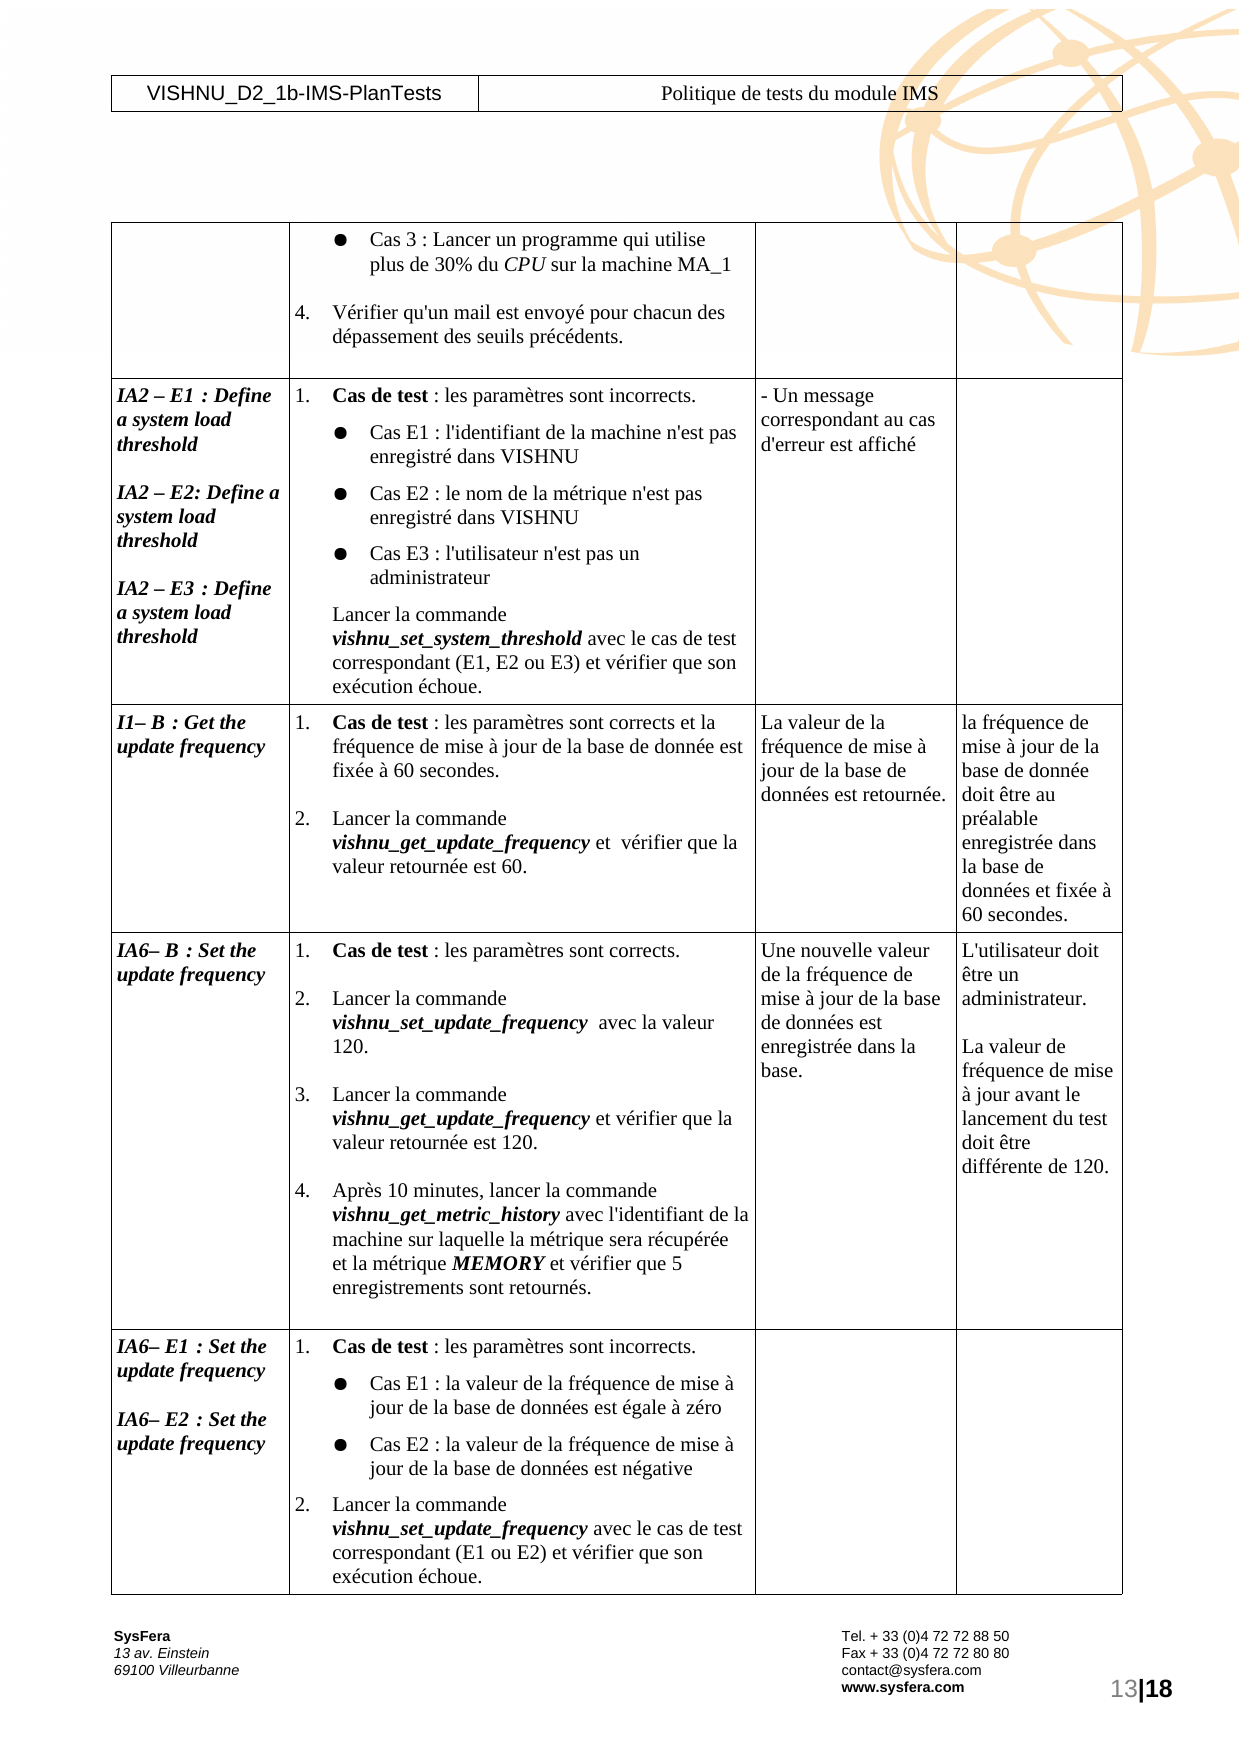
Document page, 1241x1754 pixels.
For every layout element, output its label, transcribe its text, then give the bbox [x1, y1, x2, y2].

table_cell [957, 379, 1122, 704]
table_cell [112, 357, 289, 377]
table_cell IA6– E1 : Set the update frequency IA6– E2 : Set the update frequency [112, 1330, 289, 1594]
table_cell Cas de test : les paramètres sont corrects. Lancer la commande vishnu_set_update_frequency avec la valeur 120. Lancer la commande vishnu_get_update_frequency et vérifier que la valeur retournée est 120. Après 10 minutes, lancer la commande vishnu_get_metric_history avec l'identifiant de la machine sur laquelle la métrique sera récupérée et la métrique MEMORY et vérifier que 5 enregistrements sont retournés. [290, 933, 755, 1328]
table_cell IA2 – E1 : Define a system load threshold IA2 – E2: Define a system load threshold IA2 – E3 : Define a system load threshold [112, 379, 289, 704]
picture [290, 223, 755, 356]
picture [957, 223, 1122, 356]
table_cell - Un message correspondant au cas d'erreur est affiché [756, 379, 956, 704]
picture [1, 9, 1239, 356]
table_cell [756, 1330, 956, 1594]
table_cell Cas de test : les paramètres sont incorrects. Cas E1 : la valeur de la fréquence de mise à jour de la base de données est égale à zéro Cas E2 : la valeur de la fréquence de mise à jour de la base de données est négative Lancer la commande vishnu_set_update_frequency avec le cas de test correspondant (E1 ou E2) et vérifier que son exécution échoue. [290, 1330, 755, 1594]
table_cell [957, 357, 1122, 377]
picture [112, 223, 289, 356]
table_cell I1– B : Get the update frequency [112, 705, 289, 932]
table_cell La valeur de la fréquence de mise à jour de la base de données est retournée. [756, 705, 956, 932]
table_cell [756, 357, 956, 377]
table_cell la fréquence de mise à jour de la base de donnée doit être au préalable enregistrée dans la base de données et fixée à 60 secondes. [957, 705, 1122, 932]
table_cell Cas de test : les paramètres sont incorrects. Cas E1 : l'identifiant de la machine n'est pas enregistré dans VISHNU Cas E2 : le nom de la métrique n'est pas enregistré dans VISHNU Cas E3 : l'utilisateur n'est pas un administrateur Lancer la commande vishnu_set_system_threshold avec le cas de test correspondant (E1, E2 ou E3) et vérifier que son exécution échoue. [290, 379, 755, 704]
table_cell [957, 1330, 1122, 1594]
picture [756, 223, 956, 356]
table_cell Une nouvelle valeur de la fréquence de mise à jour de la base de données est enregistrée dans la base. [756, 933, 956, 1328]
table_cell L'utilisateur doit être un administrateur. La valeur de fréquence de mise à jour avant le lancement du test doit être différente de 120. [957, 933, 1122, 1328]
table_cell Cas de test : les paramètres sont corrects et la fréquence de mise à jour de la base de donnée est fixée à 60 secondes. Lancer la commande vishnu_get_update_frequency et vérifier que la valeur retournée est 60. [290, 705, 755, 932]
table_cell IA6– B : Set the update frequency [112, 933, 289, 1328]
